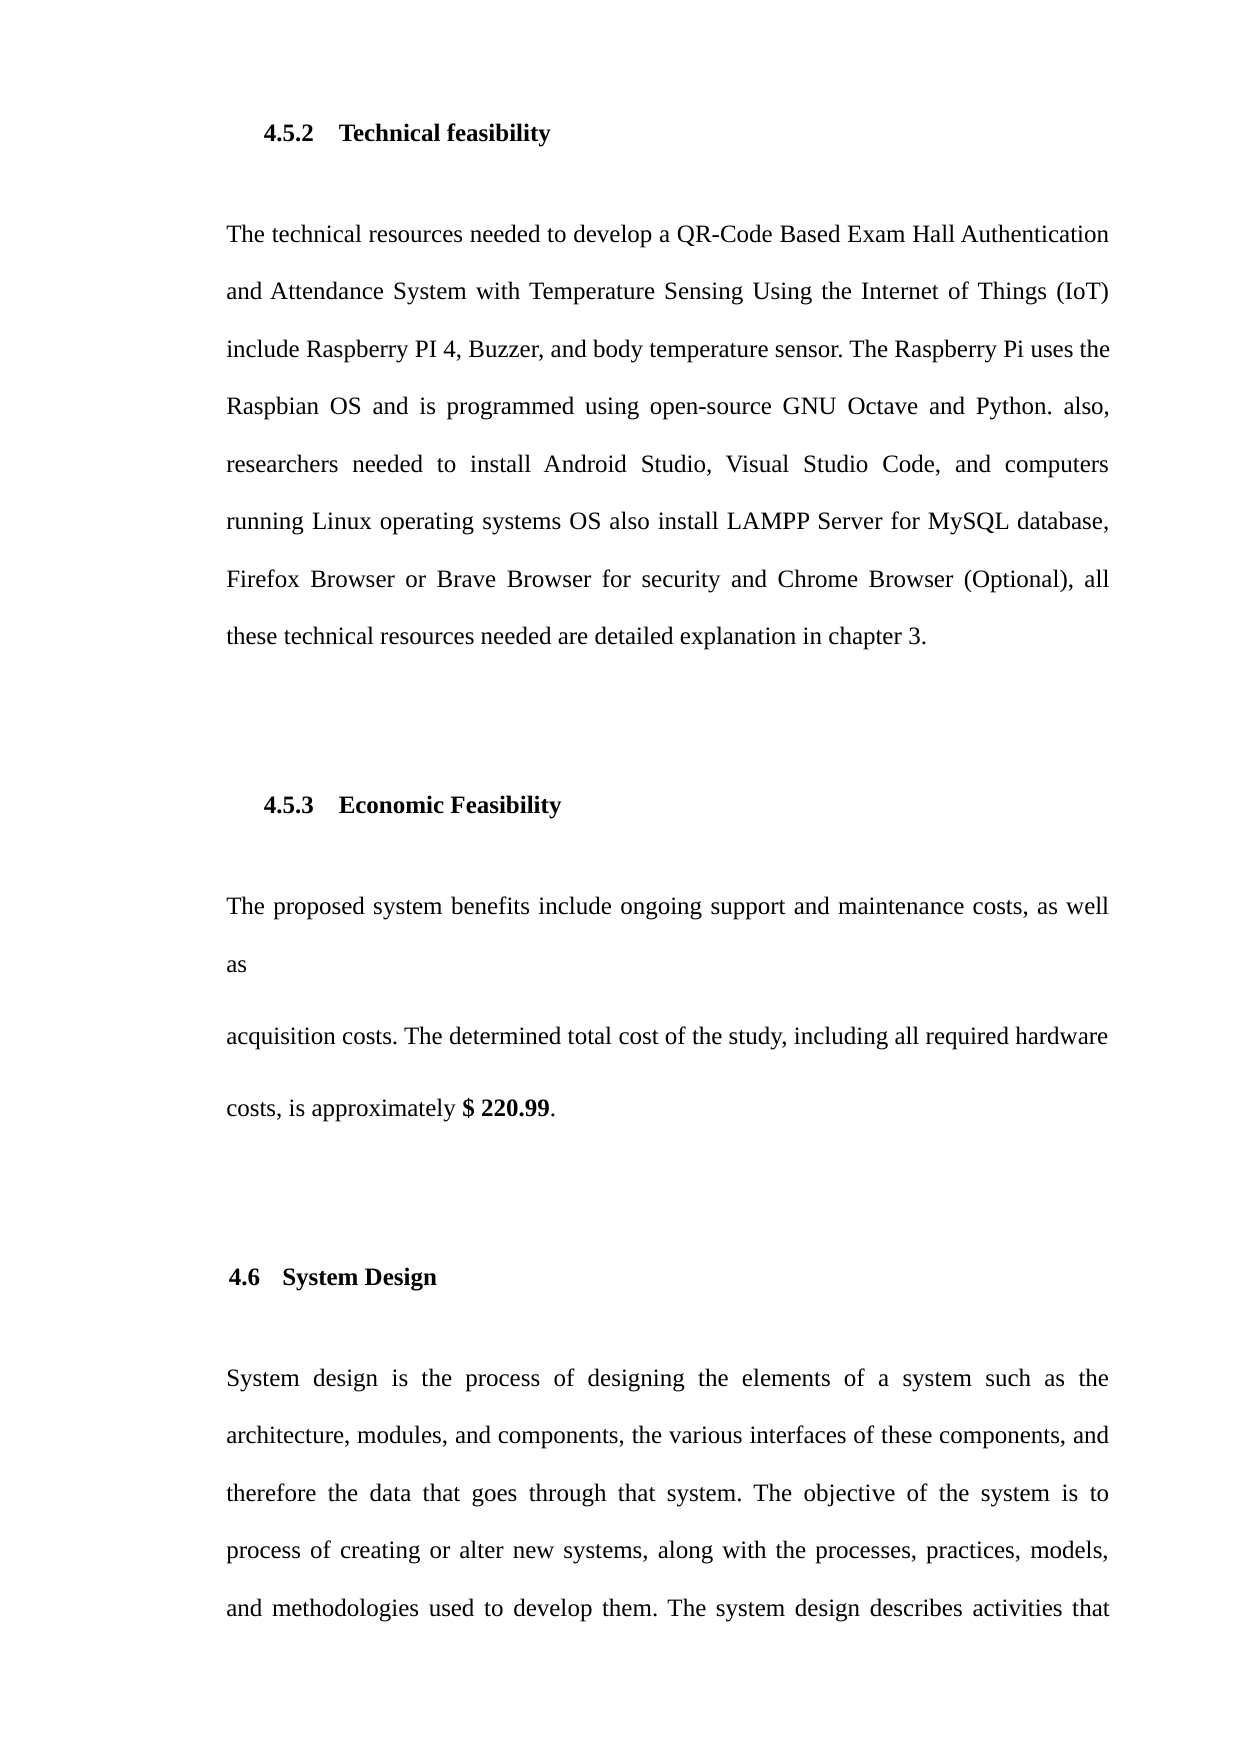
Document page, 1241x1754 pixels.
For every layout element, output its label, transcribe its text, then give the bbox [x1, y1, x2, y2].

text costs, is approximately $ 220.99. [226, 1093, 1110, 1122]
text The proposed system benefits include ongoing support and maintenance costs, as well as [226, 891, 1110, 978]
text System design is the process of designing the elements of a system such as the architecture, modules, and components, the various interfaces of these components, and therefore the data that goes through that system. The objective of the system is to process of creating or alter new systems, along with the processes, practices, models, and methodologies used to develop them. The system design describes activities that [226, 1363, 1110, 1622]
text acquisition costs. The determined total cost of the study, including all required hardware [226, 1021, 1110, 1050]
text The technical resources needed to develop a QR-Code Based Exam Hall Authentication and Attendance System with Temperature Sensing Using the Internet of Things (IoT) include Raspberry PI 4, Buzzer, and body temperature sensor. The Raspberry Pi uses the Raspbian OS and is programmed using open-source GNU Octave and Python. also, researchers needed to install Android Studio, Visual Studio Code, and computers running Linux operating systems OS also install LAMPP Server for MySQL database, Firefox Browser or Brave Browser for security and Chrome Browser (Optional), all these technical resources needed are detailed explanation in chapter 3. [226, 219, 1110, 650]
subtitle Economic Feasibility [263, 791, 1122, 819]
subtitle System Design [228, 1262, 1122, 1291]
subtitle Technical feasibility [263, 118, 1122, 147]
